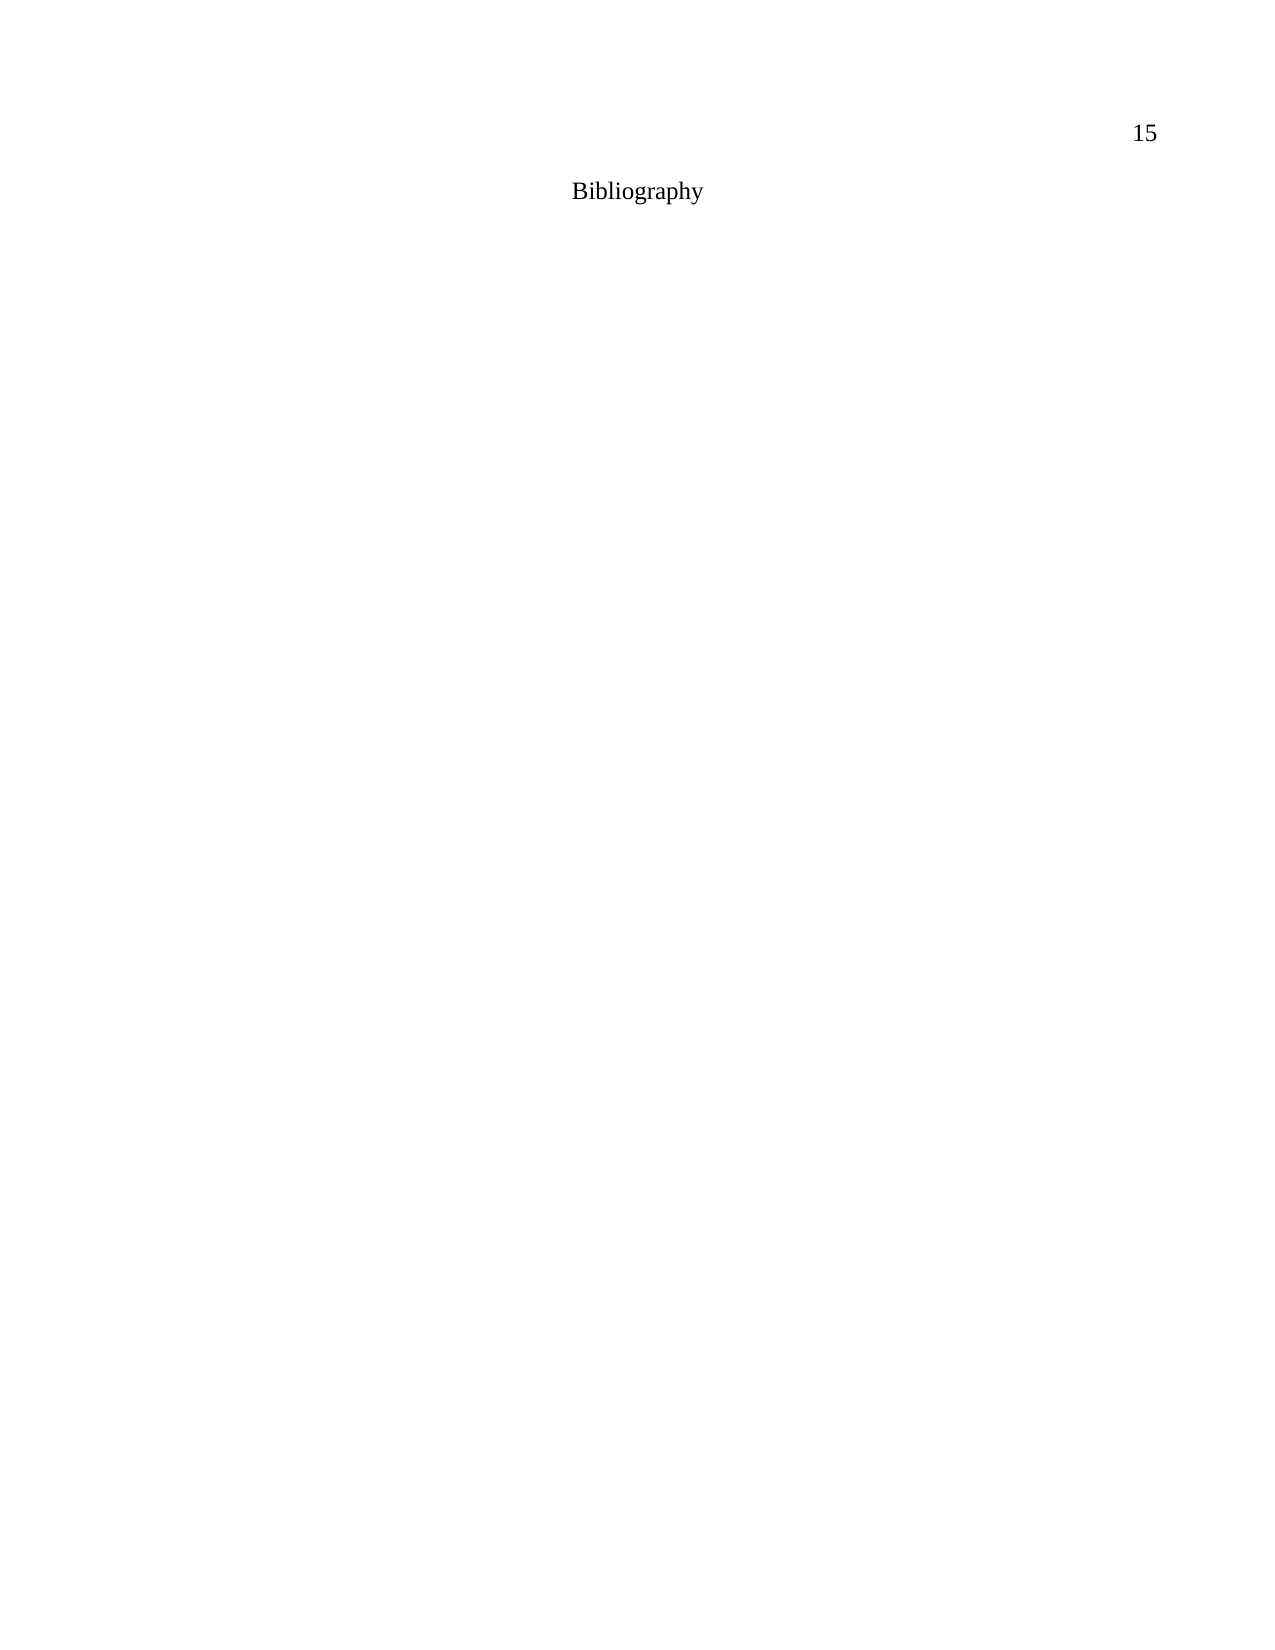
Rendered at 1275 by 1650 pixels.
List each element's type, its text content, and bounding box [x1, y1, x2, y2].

text Bibliography [118, 176, 1157, 205]
